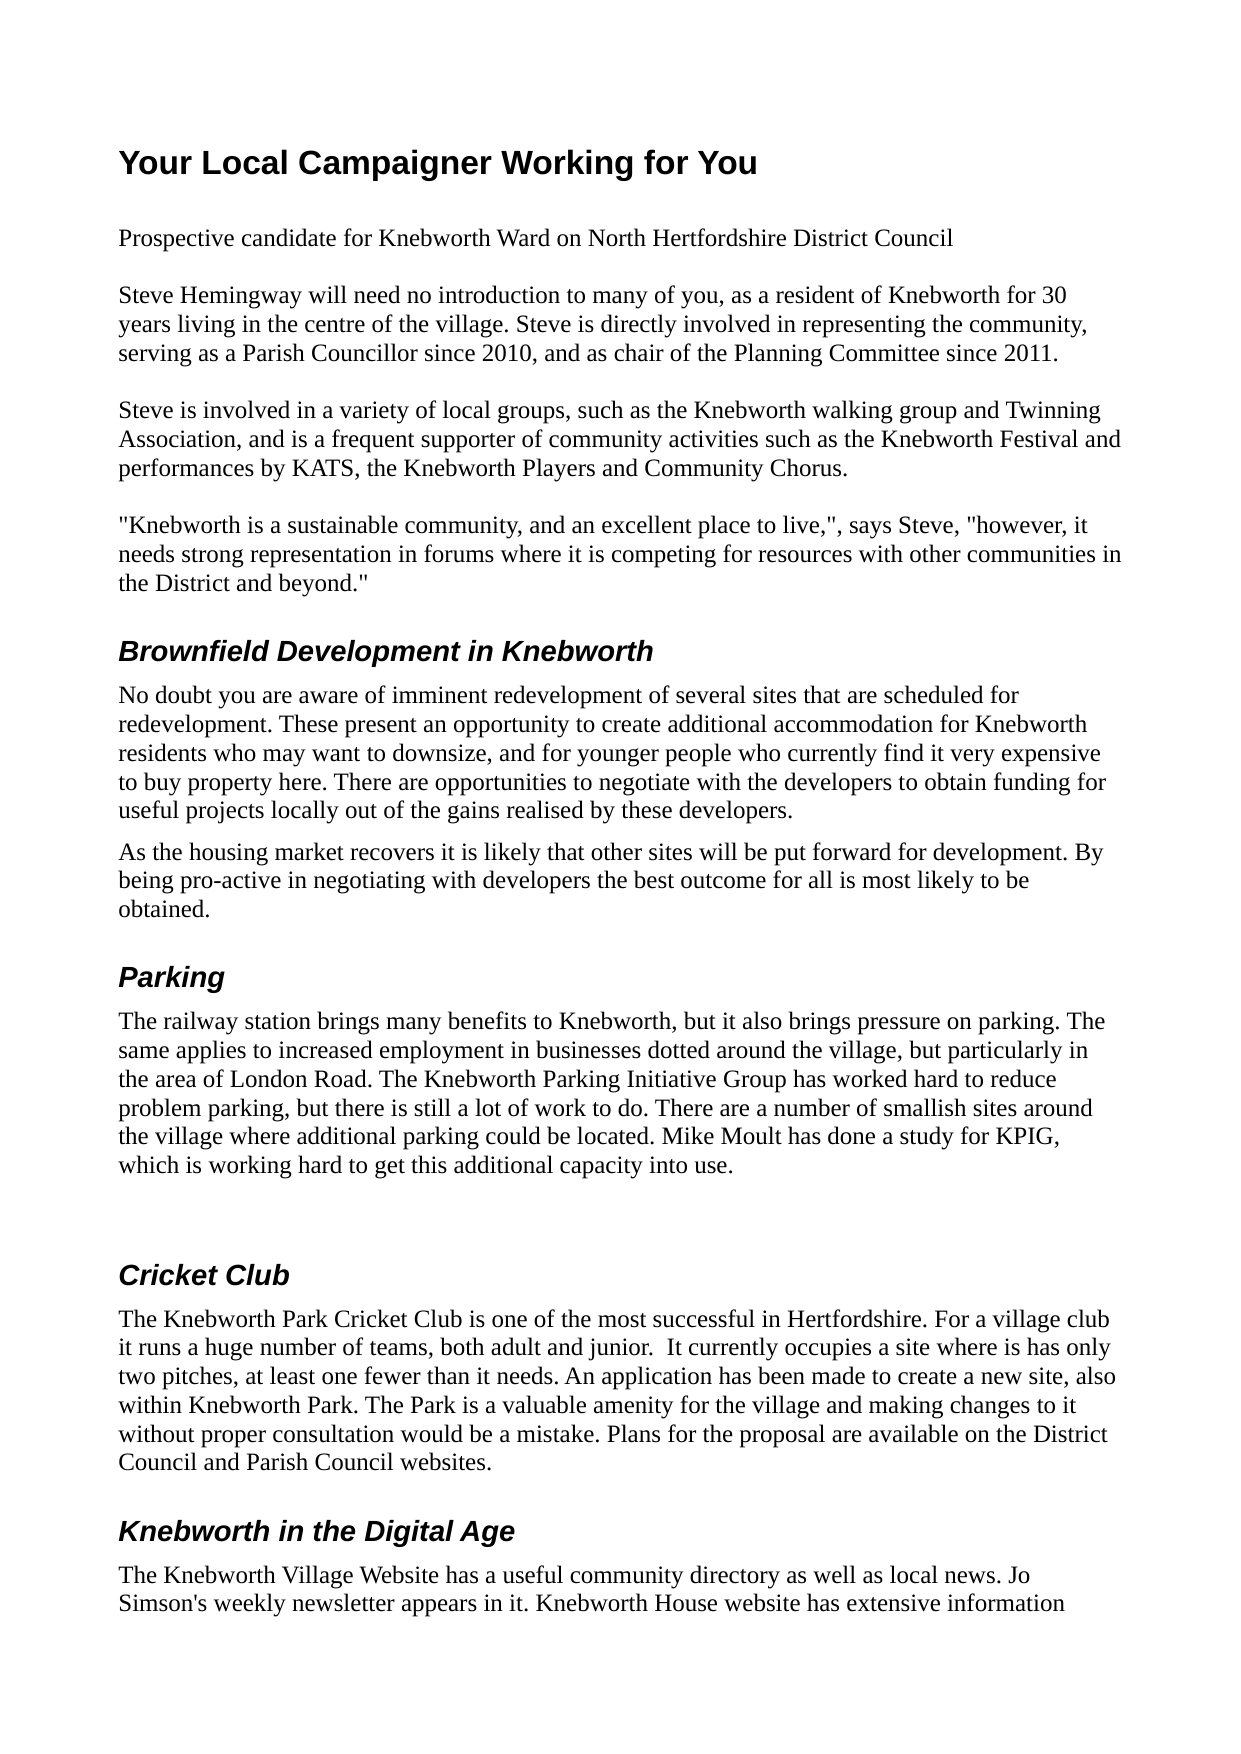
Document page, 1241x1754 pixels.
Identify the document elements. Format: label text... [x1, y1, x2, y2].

subtitle Your Local Campaigner Working for You [118, 143, 1122, 182]
text The Knebworth Park Cricket Club is one of the most successful in Hertfordshire. For a village club it runs a huge number of teams, both adult and junior. It currently occupies a site where is has only two pitches, at least one fewer than it needs. An application has been made to create a new site, also within Knebworth Park. The Park is a valuable amenity for the village and making changes to it without proper consultation would be a mistake. Plans for the proposal are available on the District Council and Parish Council websites. [118, 1304, 1122, 1476]
text No doubt you are aware of imminent redevelopment of several sites that are scheduled for redevelopment. These present an opportunity to create additional accommodation for Knebworth residents who may want to downsize, and for younger people who currently find it very expensive to buy property here. There are opportunities to negotiate with the developers to obtain funding for useful projects locally out of the gains realised by these developers. [118, 680, 1122, 824]
text Prospective candidate for Knebworth Ward on North Hertfordshire District Council Steve Hemingway will need no introduction to many of you, as a resident of Knebworth for 30 years living in the centre of the village. Steve is directly involved in representing the community, serving as a Parish Councillor since 2010, and as chair of the Planning Committee since 2011. Steve is involved in a variety of local groups, such as the Knebworth walking group and Twinning Association, and is a frequent supporter of community activities such as the Knebworth Festival and performances by KATS, the Knebworth Players and Community Chorus. "Knebworth is a sustainable community, and an excellent place to live,", says Steve, "however, it needs strong representation in forums where it is competing for resources with other communities in the District and beyond." [118, 194, 1122, 597]
subtitle Cricket Club [118, 1258, 1122, 1291]
subtitle Knebworth in the Digital Age [118, 1514, 1122, 1547]
text As the housing market recovers it is likely that other sites will be put forward for development. By being pro-active in negotiating with developers the best outcome for all is most likely to be obtained. [118, 837, 1122, 923]
text The railway station brings many benefits to Knebworth, but it also brings pressure on parking. The same applies to increased employment in businesses dotted around the village, but particularly in the area of London Road. The Knebworth Parking Initiative Group has worked hard to reduce problem parking, but there is still a lot of work to do. There are a number of smallish sites around the village where additional parking could be located. Mike Moult has done a study for KPIG, which is working hard to get this additional capacity into use. [118, 1006, 1122, 1179]
subtitle Parking [118, 960, 1122, 994]
subtitle Brownfield Development in Knebworth [118, 634, 1122, 668]
text The Knebworth Village Website has a useful community directory as well as local news. Jo Simson's weekly newsletter appears in it. Knebworth House website has extensive information [118, 1560, 1122, 1617]
